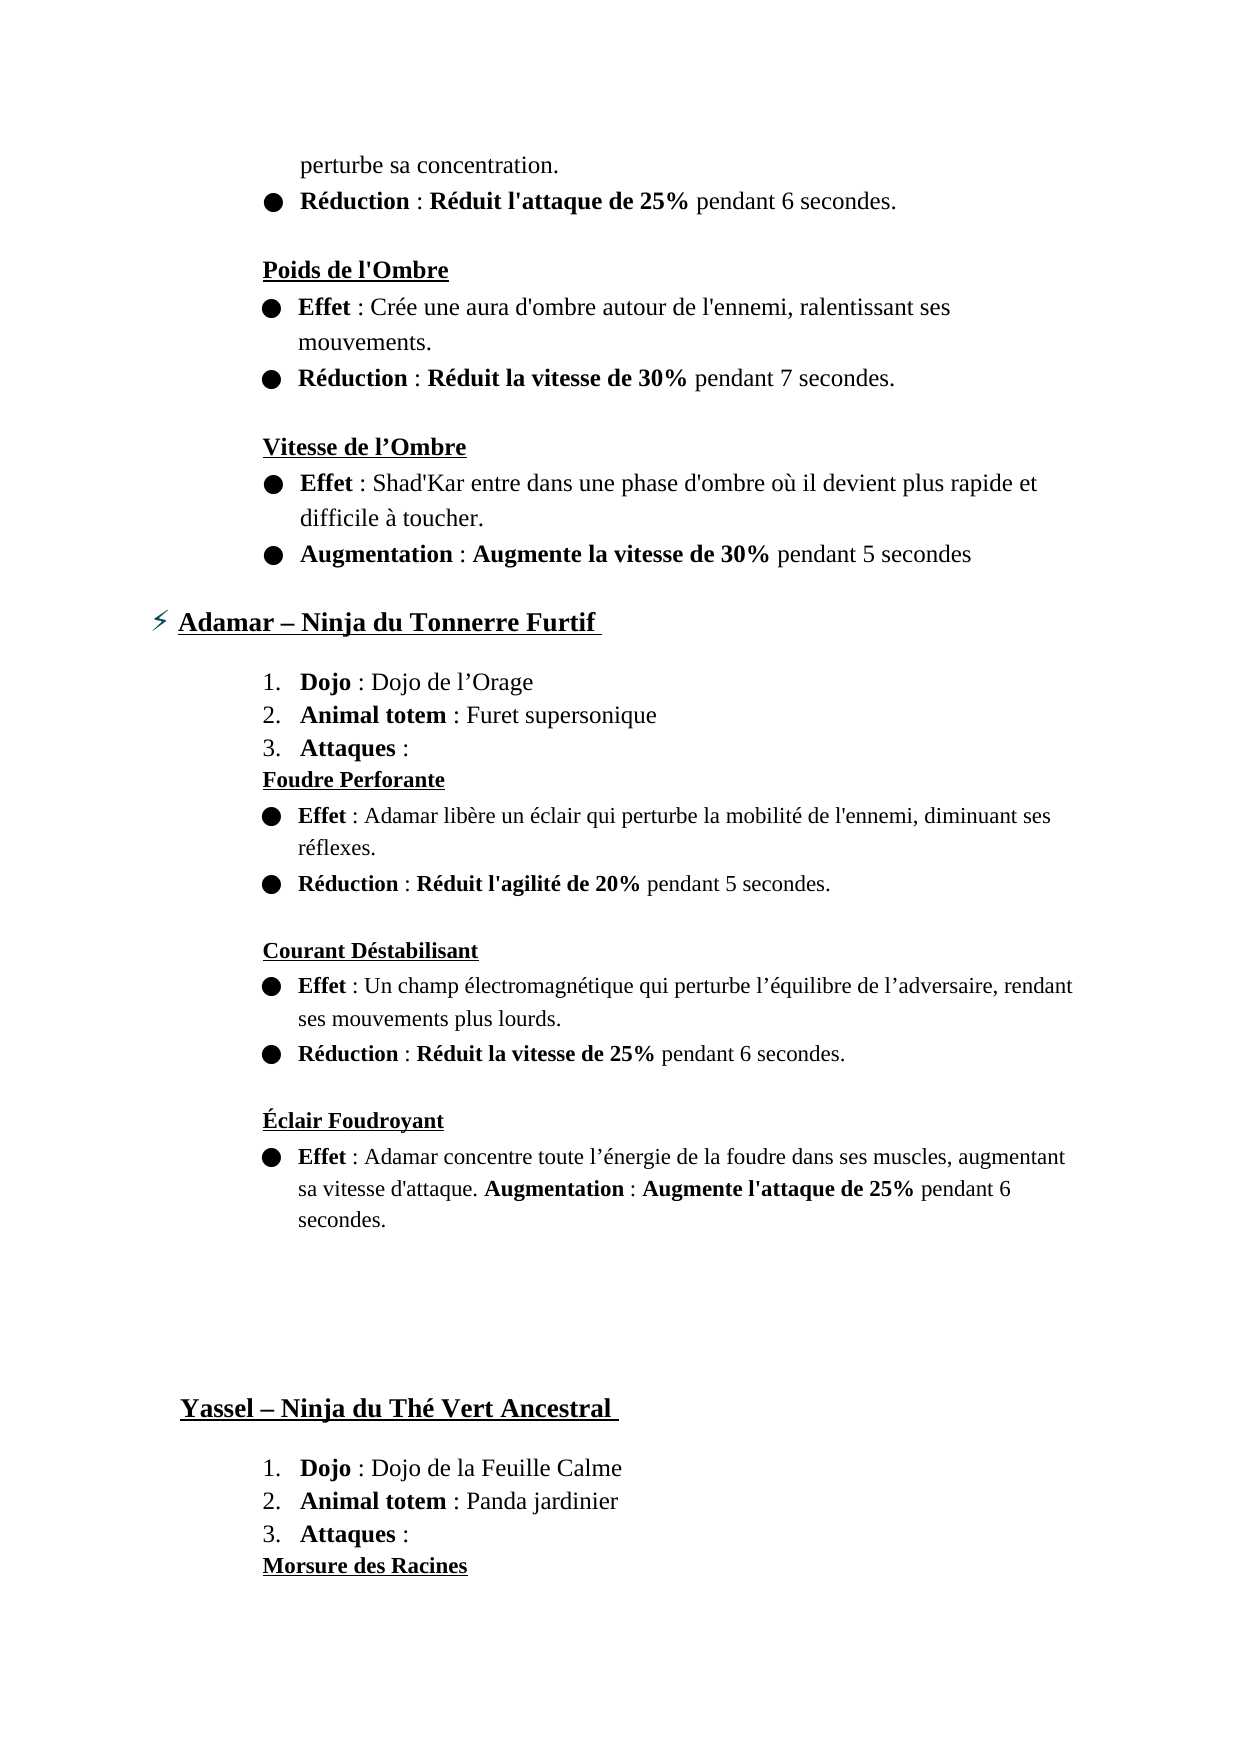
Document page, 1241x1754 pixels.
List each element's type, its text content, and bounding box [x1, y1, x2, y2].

text Foudre Perforante [262, 766, 1090, 793]
text 🌿 Yassel – Ninja du Thé Vert Ancestral [150, 1390, 1090, 1424]
text Courant Déstabilisant [262, 937, 1090, 963]
text Vitesse de l’Ombre [262, 432, 1090, 461]
list Augmentation : Augmente la vitesse de 30% pendant 5 secondes [262, 536, 1090, 570]
list Animal totem : Panda jardinier [262, 1486, 1090, 1515]
text Morsure des Racines [262, 1552, 1090, 1578]
list Réduction : Réduit l'attaque de 25% pendant 6 secondes. [262, 183, 1090, 217]
list Effet : Adamar libère un éclair qui perturbe la mobilité de l'ennemi, diminuant ses réflexes. [260, 796, 1090, 861]
list perturbe sa concentration. [262, 150, 1090, 179]
list Réduction : Réduit la vitesse de 30% pendant 7 secondes. [260, 359, 1090, 394]
list Animal totem : Furet supersonique [262, 700, 1090, 729]
list Réduction : Réduit l'agilité de 20% pendant 5 secondes. [260, 864, 1090, 899]
list Effet : Adamar concentre toute l’énergie de la foudre dans ses muscles, augmentant sa vitesse d'attaque. Augmentation : Augmente l'attaque de 25% pendant 6 secondes. [260, 1137, 1090, 1232]
list Effet : Shad'Kar entre dans une phase d'ombre où il devient plus rapide et difficile à toucher. [262, 465, 1090, 532]
list Dojo : Dojo de l’Orage [262, 667, 1090, 696]
text ⚡ Adamar – Ninja du Tonnerre Furtif [150, 604, 1090, 638]
list Réduction : Réduit la vitesse de 25% pendant 6 secondes. [260, 1035, 1090, 1069]
list Dojo : Dojo de la Feuille Calme [262, 1453, 1090, 1482]
text Éclair Foudroyant [262, 1107, 1090, 1134]
list Attaques : [262, 1519, 1090, 1548]
list Attaques : [262, 733, 1090, 762]
text Poids de l'Ombre [262, 255, 1090, 284]
list Effet : Un champ électromagnétique qui perturbe l’équilibre de l’adversaire, rendant ses mouvements plus lourds. [260, 967, 1090, 1031]
list Effet : Crée une aura d'ombre autour de l'ennemi, ralentissant ses mouvements. [260, 288, 1090, 355]
